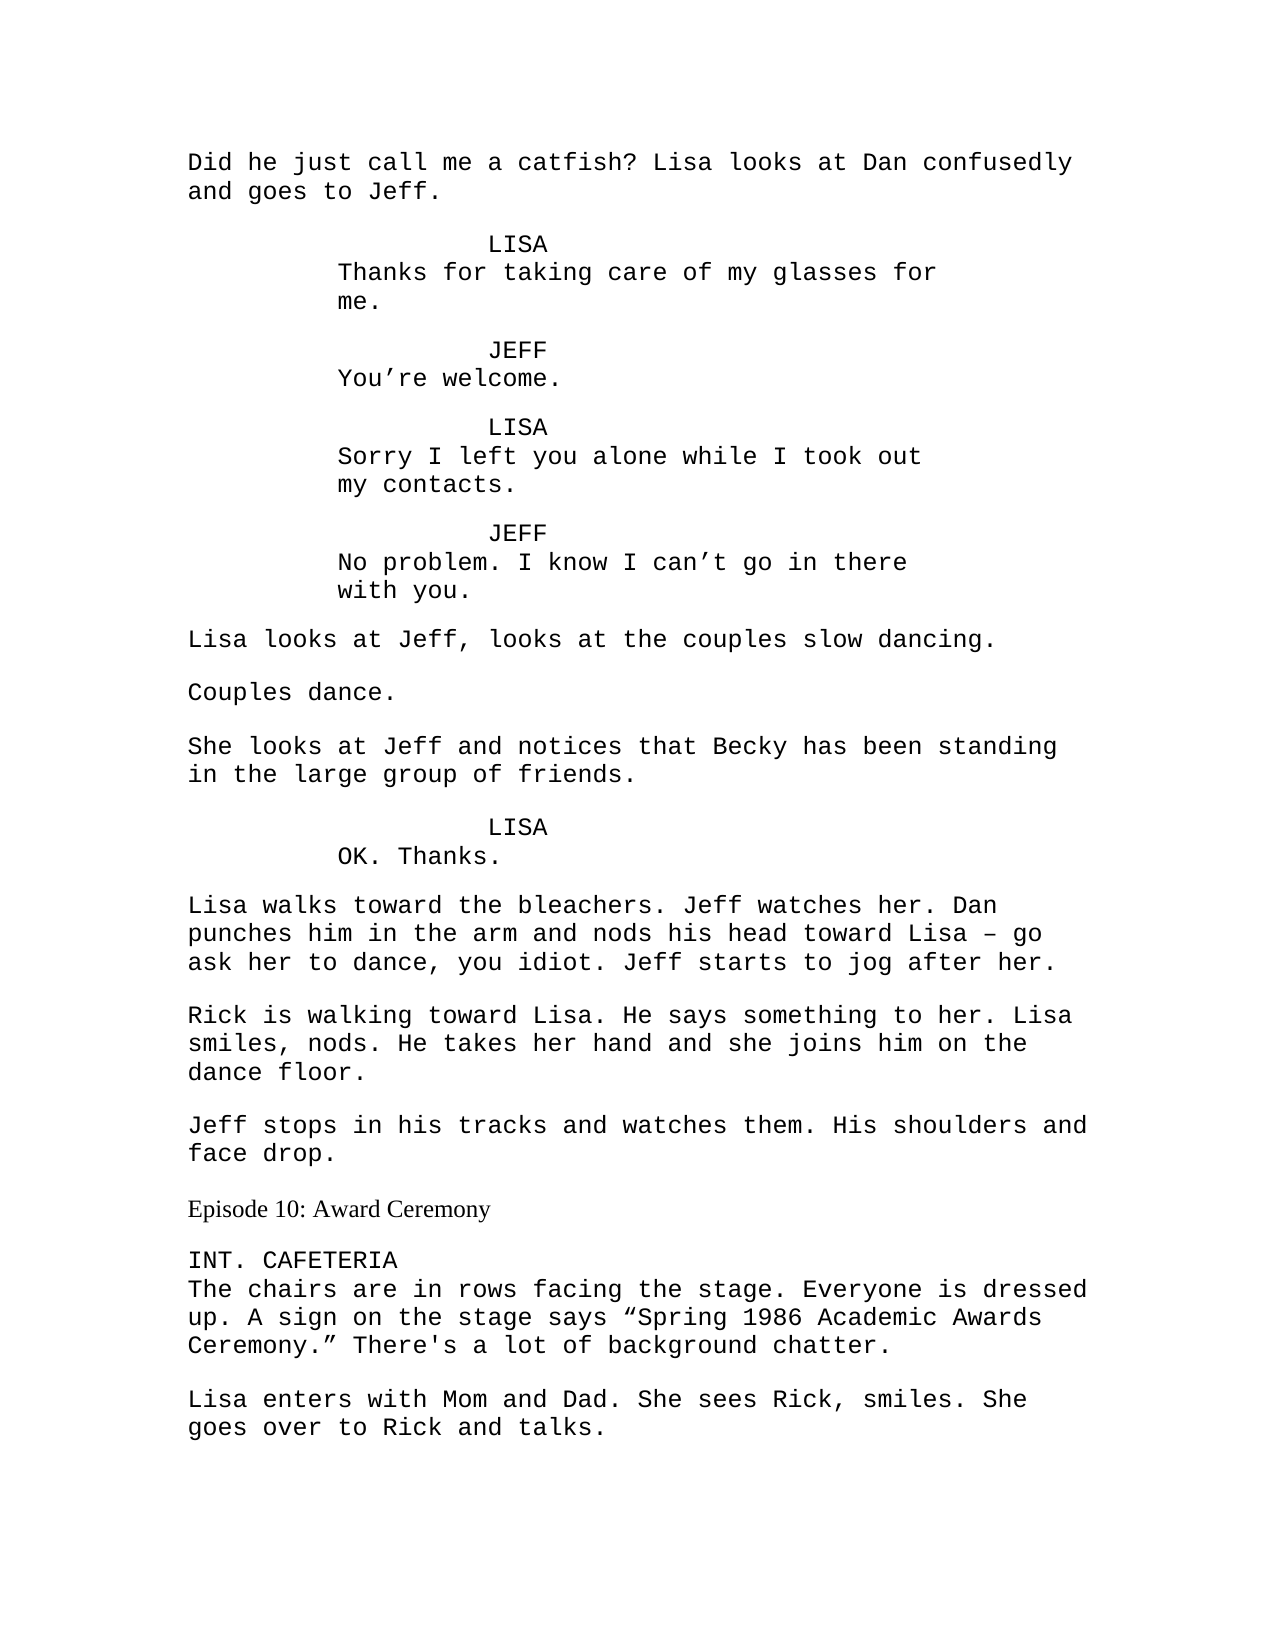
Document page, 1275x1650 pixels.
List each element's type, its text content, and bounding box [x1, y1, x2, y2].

text Lisa enters with Mom and Dad. She sees Rick, smiles. She goes over to Rick and talks. [187, 1386, 1087, 1443]
subtitle Episode 10: Award Ceremony [187, 1194, 1087, 1223]
text She looks at Jeff and notices that Becky has been standing in the large group of friends. [187, 733, 1087, 790]
text OK. Thanks. [337, 843, 937, 872]
text LISA [187, 415, 1087, 443]
text No problem. I know I can’t go in there with you. [337, 549, 937, 606]
text LISA [187, 232, 1087, 260]
text Jeff stops in his tracks and watches them. His shoulders and face drop. [187, 1112, 1087, 1169]
text LISA [187, 815, 1087, 843]
text Lisa walks toward the bleachers. Jeff watches her. Dan punches him in the arm and nods his head toward Lisa – go ask her to dance, you idiot. Jeff starts to jog after her. [187, 892, 1087, 977]
text The chairs are in rows facing the stage. Everyone is dressed up. A sign on the stage says “Spring 1986 Academic Awards Ceremony.” There's a lot of background chatter. [187, 1276, 1087, 1361]
text Rick is walking toward Lisa. He says something to her. Lisa smiles, nods. He takes her hand and she joins him on the dance floor. [187, 1002, 1087, 1087]
text JEFF [187, 521, 1087, 549]
text Thanks for taking care of my glasses for me. [337, 260, 937, 317]
subtitle INT. CAFETERIA [187, 1248, 1087, 1276]
text Sorry I left you alone while I took out my contacts. [337, 443, 937, 500]
text Couples dance. [187, 680, 1087, 708]
text JEFF [187, 337, 1087, 366]
text Lisa looks at Jeff, looks at the couples slow dancing. [187, 627, 1087, 655]
text Did he just call me a catfish? Lisa looks at Dan confusedly and goes to Jeff. [187, 150, 1087, 207]
text You’re welcome. [337, 366, 937, 394]
